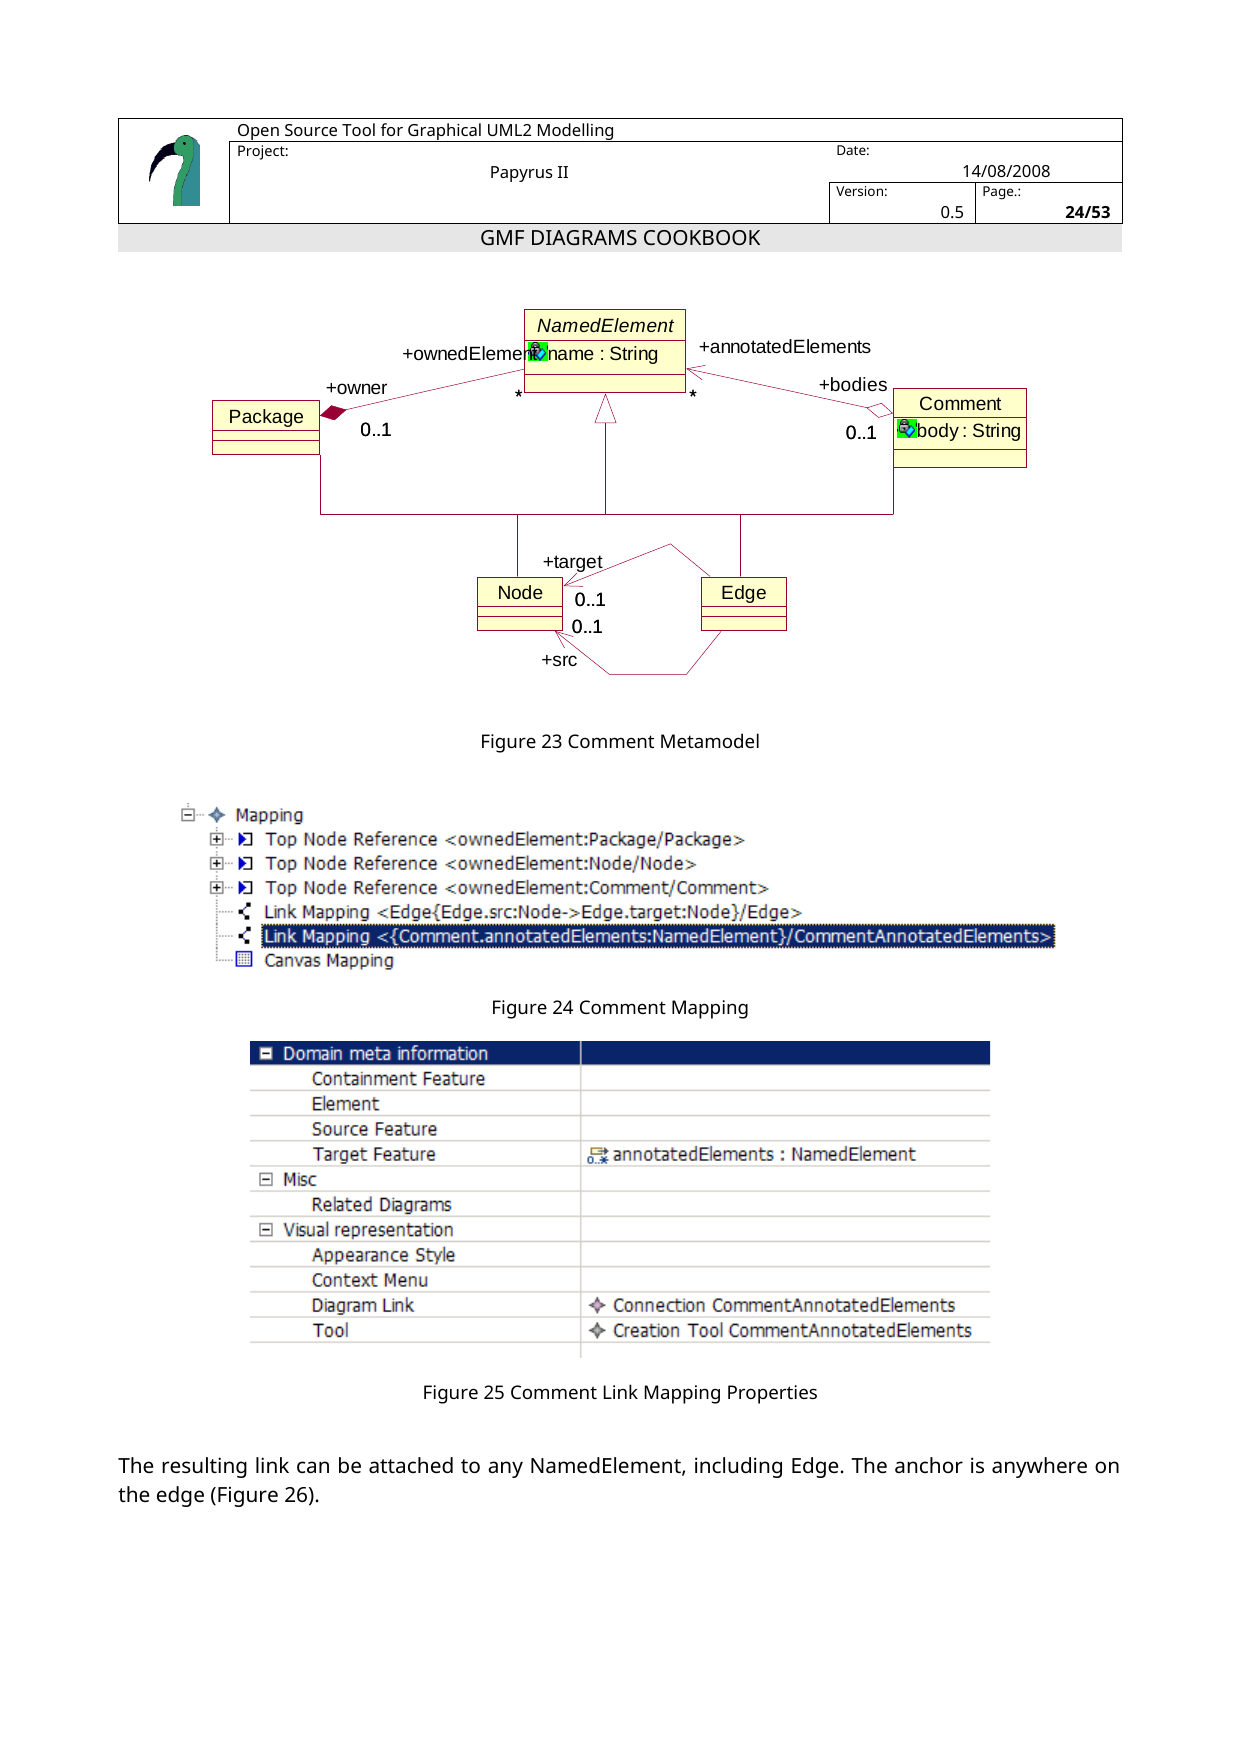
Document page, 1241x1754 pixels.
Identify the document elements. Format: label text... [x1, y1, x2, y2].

text The resulting link can be attached to any NamedElement, including Edge. The anchor is anywhere on the edge (Figure 26). [118, 1452, 1122, 1508]
text Figure 23 Comment Metamodel [118, 728, 1122, 754]
picture [147, 133, 201, 209]
picture [250, 1041, 991, 1358]
picture [171, 803, 1069, 974]
text Figure 24 Comment Mapping [118, 995, 1122, 1020]
text Figure 25 Comment Link Mapping Properties [118, 1379, 1122, 1405]
